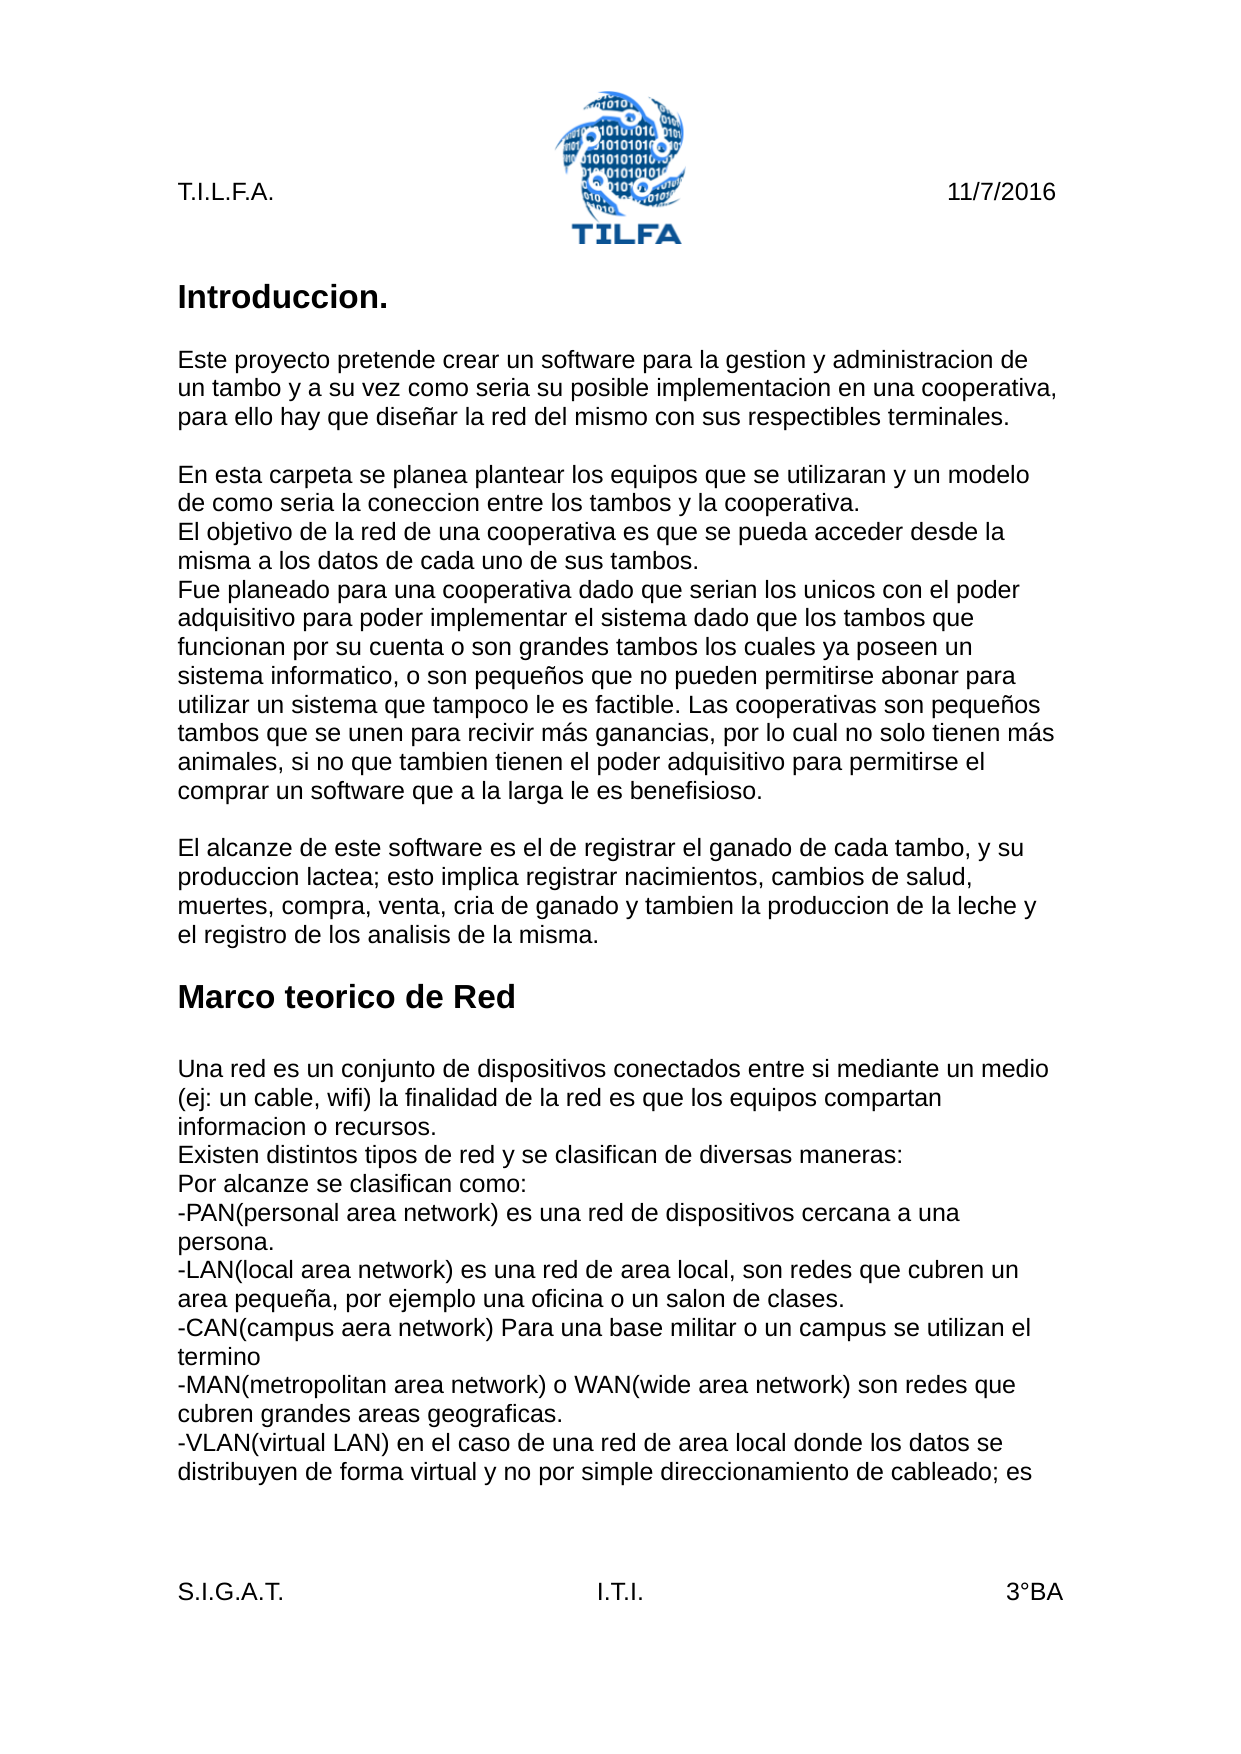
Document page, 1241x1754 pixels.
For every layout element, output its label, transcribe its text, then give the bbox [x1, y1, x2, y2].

text Marco teorico de Red [177, 977, 1063, 1016]
text Una red es un conjunto de dispositivos conectados entre si mediante un medio (ej: un cable, wifi) la finalidad de la red es que los equipos compartan informacion o recursos. [177, 1054, 1063, 1140]
text El objetivo de la red de una cooperativa es que se pueda acceder desde la misma a los datos de cada uno de sus tambos. [177, 517, 1063, 575]
text Este proyecto pretende crear un software para la gestion y administracion de un tambo y a su vez como seria su posible implementacion en una cooperativa, para ello hay que diseñar la red del mismo con sus respectibles terminales. [177, 345, 1063, 431]
text -CAN(campus aera network) Para una base militar o un campus se utilizan el termino [177, 1313, 1063, 1370]
text Fue planeado para una cooperativa dado que serian los unicos con el poder adquisitivo para poder implementar el sistema dado que los tambos que funcionan por su cuenta o son grandes tambos los cuales ya poseen un sistema informatico, o son pequeños que no pueden permitirse abonar para utilizar un sistema que tampoco le es factible. Las cooperativas son pequeños tambos que se unen para recivir más ganancias, por lo cual no solo tienen más animales, si no que tambien tienen el poder adquisitivo para permitirse el comprar un software que a la larga le es benefisioso. [177, 575, 1063, 805]
text Introduccion. [177, 277, 1063, 316]
text Por alcanze se clasifican como: [177, 1169, 1063, 1198]
text En esta carpeta se planea plantear los equipos que se utilizaran y un modelo de como seria la coneccion entre los tambos y la cooperativa. [177, 460, 1063, 517]
text El alcanze de este software es el de registrar el ganado de cada tambo, y su produccion lactea; esto implica registrar nacimientos, cambios de salud, muertes, compra, venta, cria de ganado y tambien la produccion de la leche y el registro de los analisis de la misma. [177, 833, 1063, 948]
text -VLAN(virtual LAN) en el caso de una red de area local donde los datos se distribuyen de forma virtual y no por simple direccionamiento de cableado; es [177, 1428, 1063, 1485]
text -LAN(local area network) es una red de area local, son redes que cubren un area pequeña, por ejemplo una oficina o un salon de clases. [177, 1255, 1063, 1313]
text Existen distintos tipos de red y se clasifican de diversas maneras: [177, 1140, 1063, 1169]
text -PAN(personal area network) es una red de dispositivos cercana a una persona. [177, 1198, 1063, 1255]
text -MAN(metropolitan area network) o WAN(wide area network) son redes que cubren grandes areas geograficas. [177, 1370, 1063, 1428]
picture [554, 91, 687, 244]
